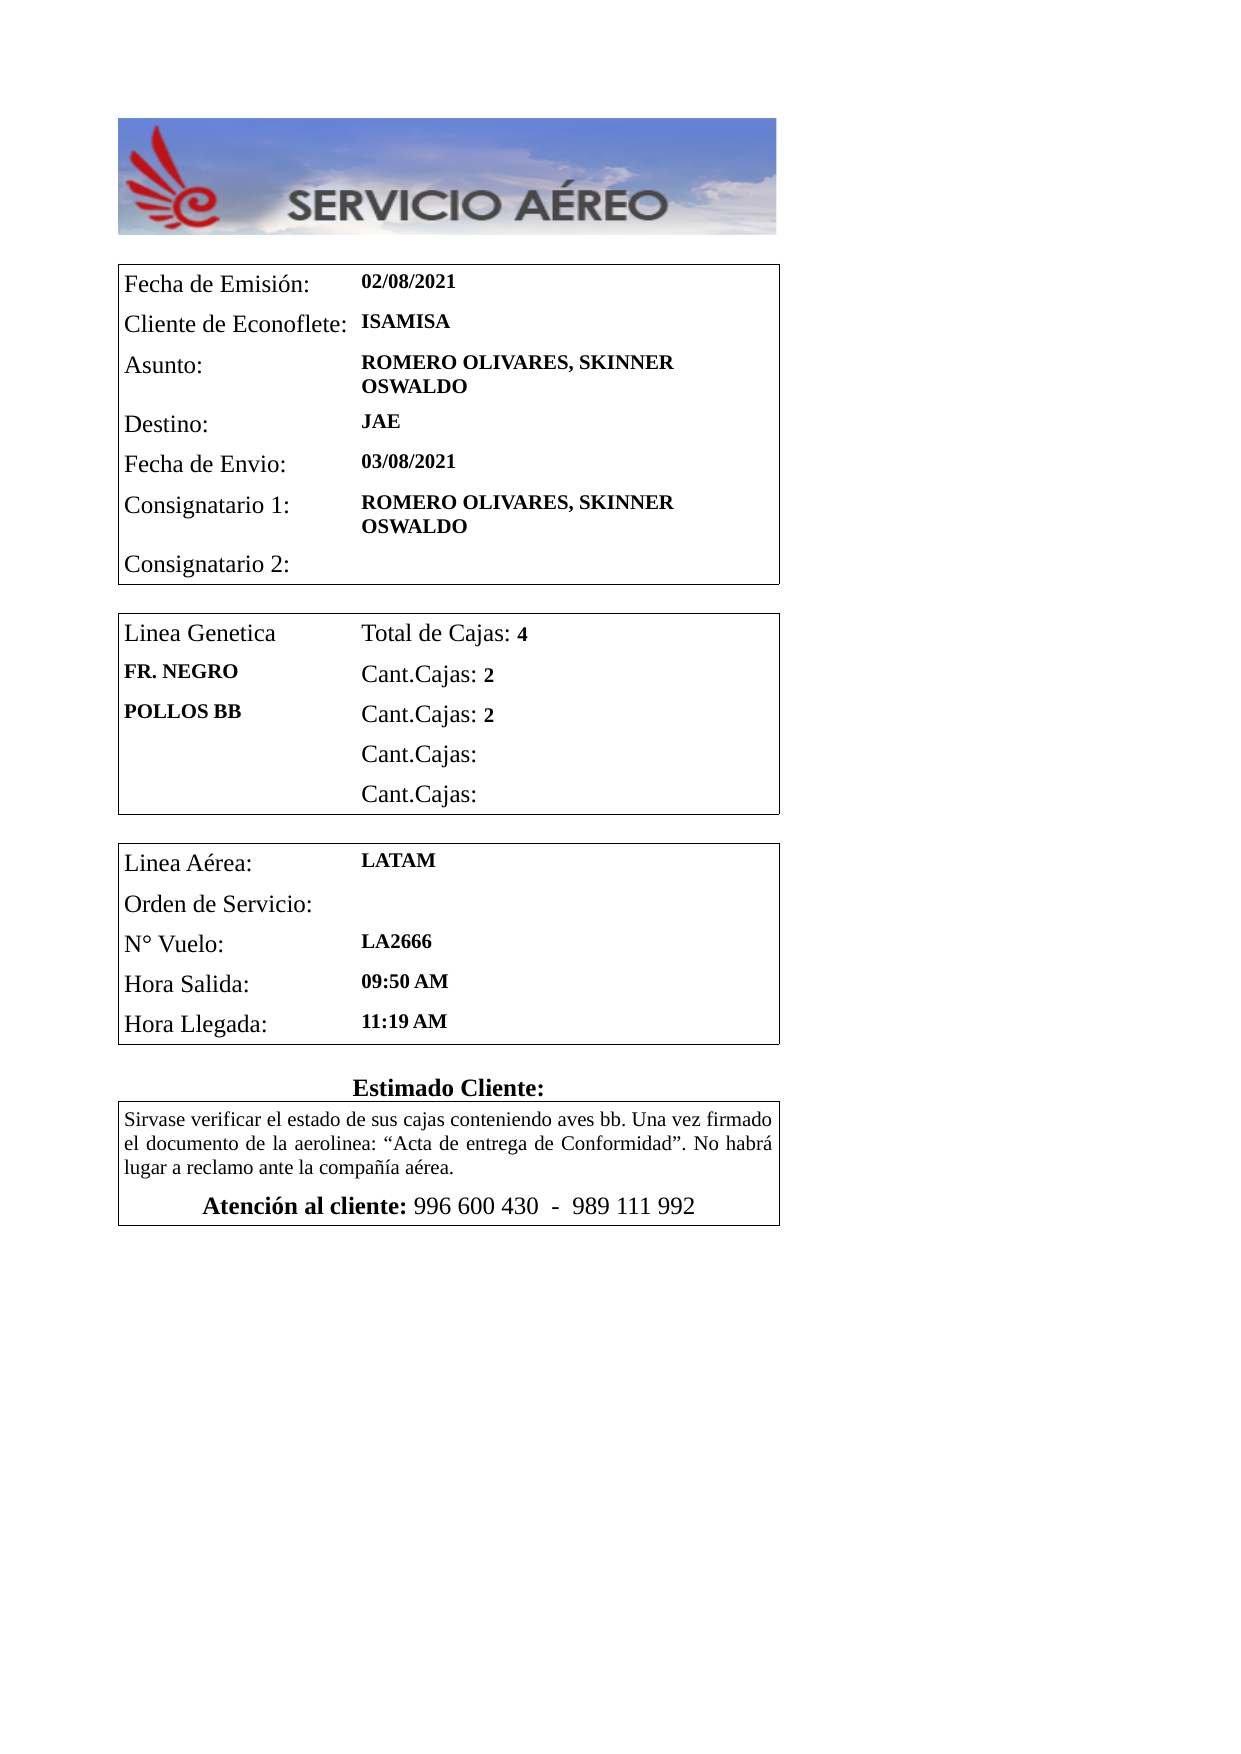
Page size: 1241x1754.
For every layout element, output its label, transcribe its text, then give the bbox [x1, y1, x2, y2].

table_cell Cant.Cajas: [356, 733, 779, 773]
table_cell Cliente de Econoflete: [119, 304, 356, 344]
table_cell Destino: [119, 404, 356, 444]
table_cell N° Vuelo: [119, 923, 356, 963]
table_cell LA2666 [356, 923, 779, 963]
table_cell FR. NEGRO [119, 653, 356, 693]
table_cell ISAMISA [356, 304, 779, 344]
table_cell Atención al cliente: 996 600 430 - 989 111 992 [119, 1185, 779, 1225]
table_cell [119, 774, 356, 814]
table_cell Cant.Cajas: 2 [356, 653, 779, 693]
table_cell [118, 815, 356, 843]
table_cell Orden de Servicio: [119, 883, 356, 923]
table_cell Hora Llegada: [119, 1004, 356, 1044]
table_cell Fecha de Envio: [119, 444, 356, 484]
table_cell ROMERO OLIVARES, SKINNER OSWALDO [356, 484, 779, 543]
table_cell Consignatario 2: [119, 544, 356, 584]
table_cell [119, 733, 356, 773]
table_cell Asunto: [119, 344, 356, 403]
table_cell [118, 585, 356, 613]
table_cell JAE [356, 404, 779, 444]
table_cell Linea Genetica [119, 614, 356, 653]
table_cell LATAM [356, 844, 779, 883]
table_cell Hora Salida: [119, 963, 356, 1003]
table_cell ROMERO OLIVARES, SKINNER OSWALDO [356, 344, 779, 403]
table_cell Cant.Cajas: [356, 774, 779, 814]
table_cell Consignatario 1: [119, 484, 356, 543]
picture [118, 118, 777, 235]
table_cell [356, 585, 779, 613]
table_cell 11:19 AM [356, 1004, 779, 1044]
table_header Fecha de Emisión: [119, 265, 356, 304]
table_cell Total de Cajas: 4 [356, 614, 779, 653]
table_header 02/08/2021 [356, 265, 779, 304]
table_cell Estimado Cliente: [118, 1045, 779, 1101]
table_cell Cant.Cajas: 2 [356, 693, 779, 733]
table_cell 03/08/2021 [356, 444, 779, 484]
table_cell [356, 883, 779, 923]
table_cell Linea Aérea: [119, 844, 356, 883]
table_cell Sirvase verificar el estado de sus cajas conteniendo aves bb. Una vez firmado el documento de la aerolinea: “Acta de entrega de Conformidad”. No habrá lugar a reclamo ante la compañía aérea. [119, 1102, 779, 1185]
table_cell [356, 544, 779, 584]
table_cell 09:50 AM [356, 963, 779, 1003]
table_cell [356, 815, 779, 843]
table_cell POLLOS BB [119, 693, 356, 733]
